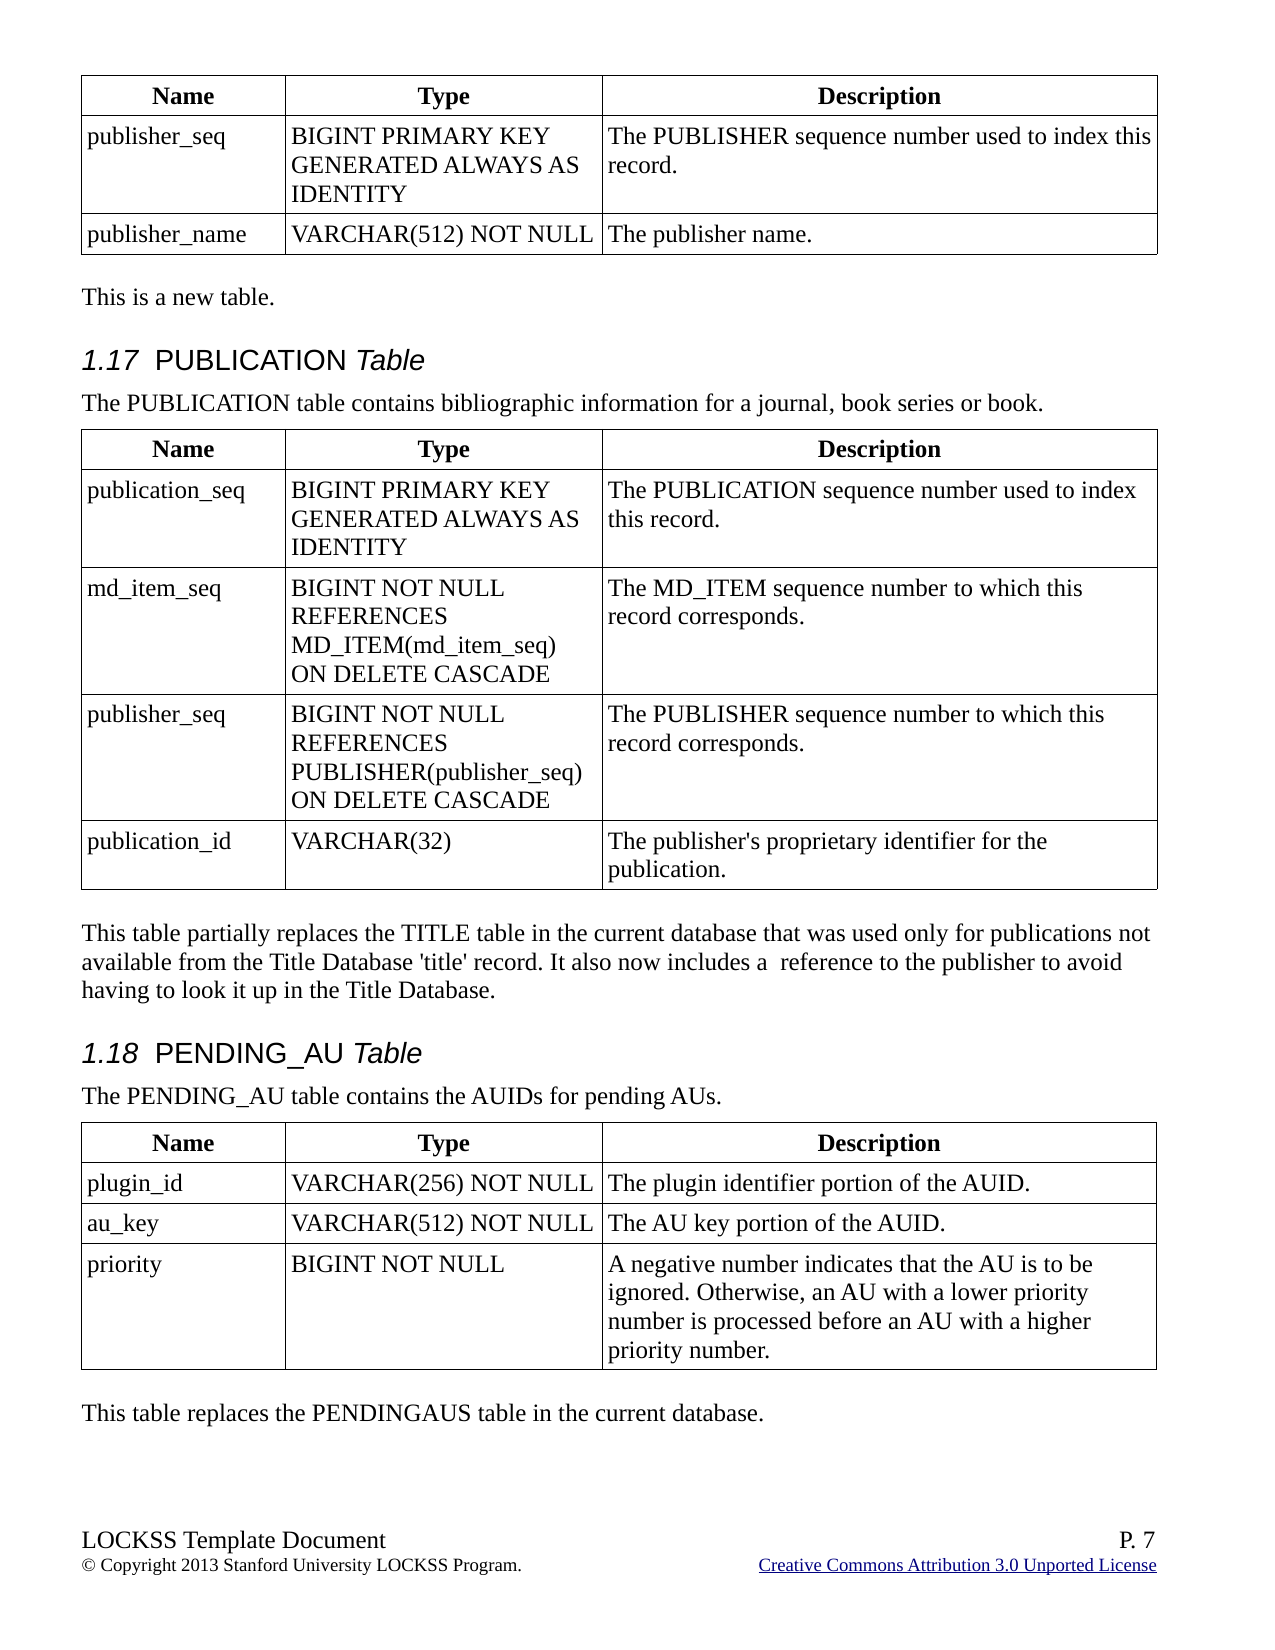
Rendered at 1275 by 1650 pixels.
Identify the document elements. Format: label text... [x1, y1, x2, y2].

table_header Description [603, 76, 1157, 115]
table_cell publication_seq [82, 470, 285, 567]
table_cell publisher_seq [82, 116, 285, 213]
table_header Name [82, 76, 285, 115]
table_cell The AU key portion of the AUID. [603, 1204, 1156, 1243]
text This table replaces the PENDINGAUS table in the current database. [81, 1398, 1157, 1427]
table_cell md_item_seq [82, 568, 285, 693]
table_header Name [82, 1123, 285, 1162]
subtitle PENDING_AU Table [81, 1036, 1157, 1069]
table_header Type [286, 1123, 602, 1162]
subtitle PUBLICATION Table [81, 342, 1157, 376]
table_cell The publisher's proprietary identifier for the publication. [603, 821, 1157, 889]
table_cell priority [82, 1244, 285, 1369]
table_cell BIGINT PRIMARY KEY GENERATED ALWAYS AS IDENTITY [286, 470, 602, 567]
table_cell A negative number indicates that the AU is to be ignored. Otherwise, an AU with a lower priority number is processed before an AU with a higher priority number. [603, 1244, 1156, 1369]
table_cell BIGINT NOT NULL [286, 1244, 602, 1369]
text The PUBLICATION table contains bibliographic information for a journal, book series or book. [81, 388, 1157, 417]
table_cell BIGINT PRIMARY KEY GENERATED ALWAYS AS IDENTITY [286, 116, 602, 213]
table_header Description [603, 1123, 1156, 1162]
table_cell au_key [82, 1204, 285, 1243]
table_cell publisher_seq [82, 695, 285, 820]
table_cell The PUBLISHER sequence number used to index this record. [603, 116, 1157, 213]
table_cell The plugin identifier portion of the AUID. [603, 1163, 1156, 1202]
table_header Type [286, 76, 602, 115]
text This is a new table. [81, 282, 1157, 311]
table_cell publisher_name [82, 214, 285, 253]
table_cell The publisher name. [603, 214, 1157, 253]
table_cell The PUBLICATION sequence number used to index this record. [603, 470, 1157, 567]
text The PENDING_AU table contains the AUIDs for pending AUs. [81, 1081, 1157, 1110]
table_cell plugin_id [82, 1163, 285, 1202]
table_cell VARCHAR(32) [286, 821, 602, 889]
table_cell VARCHAR(512) NOT NULL [286, 214, 602, 253]
table_header Name [82, 430, 285, 469]
table_cell BIGINT NOT NULL REFERENCES MD_ITEM(md_item_seq) ON DELETE CASCADE [286, 568, 602, 693]
table_cell VARCHAR(512) NOT NULL [286, 1204, 602, 1243]
table_cell publication_id [82, 821, 285, 889]
table_header Type [286, 430, 602, 469]
table_header Description [603, 430, 1157, 469]
table_cell BIGINT NOT NULL REFERENCES PUBLISHER(publisher_seq) ON DELETE CASCADE [286, 695, 602, 820]
text This table partially replaces the TITLE table in the current database that was used only for publications not available from the Title Database 'title' record. It also now includes a reference to the publisher to avoid having to look it up in the Title Database. [81, 918, 1157, 1004]
table_cell The PUBLISHER sequence number to which this record corresponds. [603, 695, 1157, 820]
table_cell The MD_ITEM sequence number to which this record corresponds. [603, 568, 1157, 693]
table_cell VARCHAR(256) NOT NULL [286, 1163, 602, 1202]
